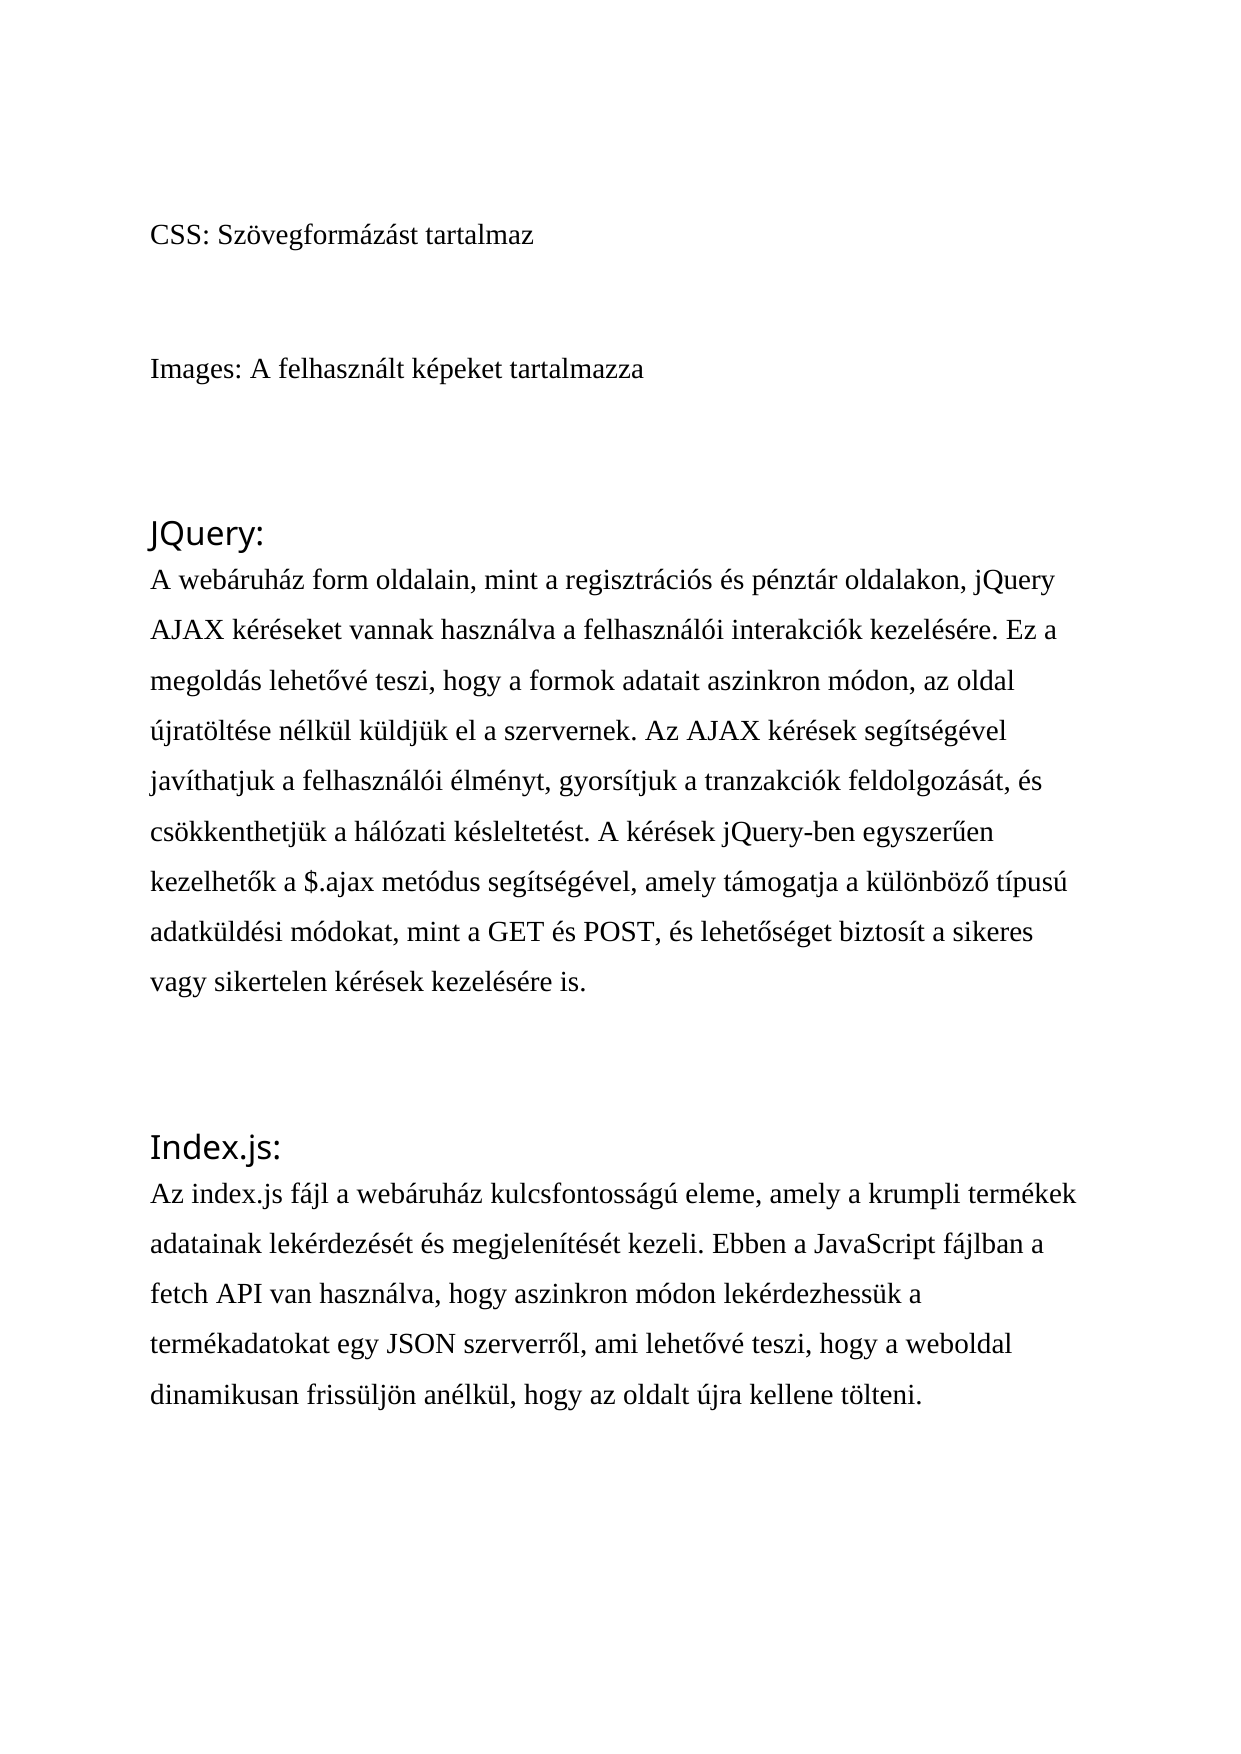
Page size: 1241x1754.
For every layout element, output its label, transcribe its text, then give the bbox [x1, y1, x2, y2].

text Az index.js fájl a webáruház kulcsfontosságú eleme, amely a krumpli termékek adatainak lekérdezését és megjelenítését kezeli. Ebben a JavaScript fájlban a fetch API van használva, hogy aszinkron módon lekérdezhessük a termékadatokat egy JSON szerverről, ami lehetővé teszi, hogy a weboldal dinamikusan frissüljön anélkül, hogy az oldalt újra kellene tölteni. [150, 1176, 1090, 1411]
text Images: A felhasznált képeket tartalmazza [150, 351, 1090, 384]
text A webáruház form oldalain, mint a regisztrációs és pénztár oldalakon, jQuery AJAX kéréseket vannak használva a felhasználói interakciók kezelésére. Ez a megoldás lehetővé teszi, hogy a formok adatait aszinkron módon, az oldal újratöltése nélkül küldjük el a szervernek. Az AJAX kérések segítségével javíthatjuk a felhasználói élményt, gyorsítjuk a tranzakciók feldolgozását, és csökkenthetjük a hálózati késleltetést. A kérések jQuery-ben egyszerűen kezelhetők a $.ajax metódus segítségével, amely támogatja a különböző típusú adatküldési módokat, mint a GET és POST, és lehetőséget biztosít a sikeres vagy sikertelen kérések kezelésére is. [150, 562, 1090, 998]
subtitle JQuery: [150, 510, 1090, 555]
text CSS: Szövegformázást tartalmaz [150, 217, 1090, 251]
subtitle Index.js: [150, 1123, 1090, 1169]
